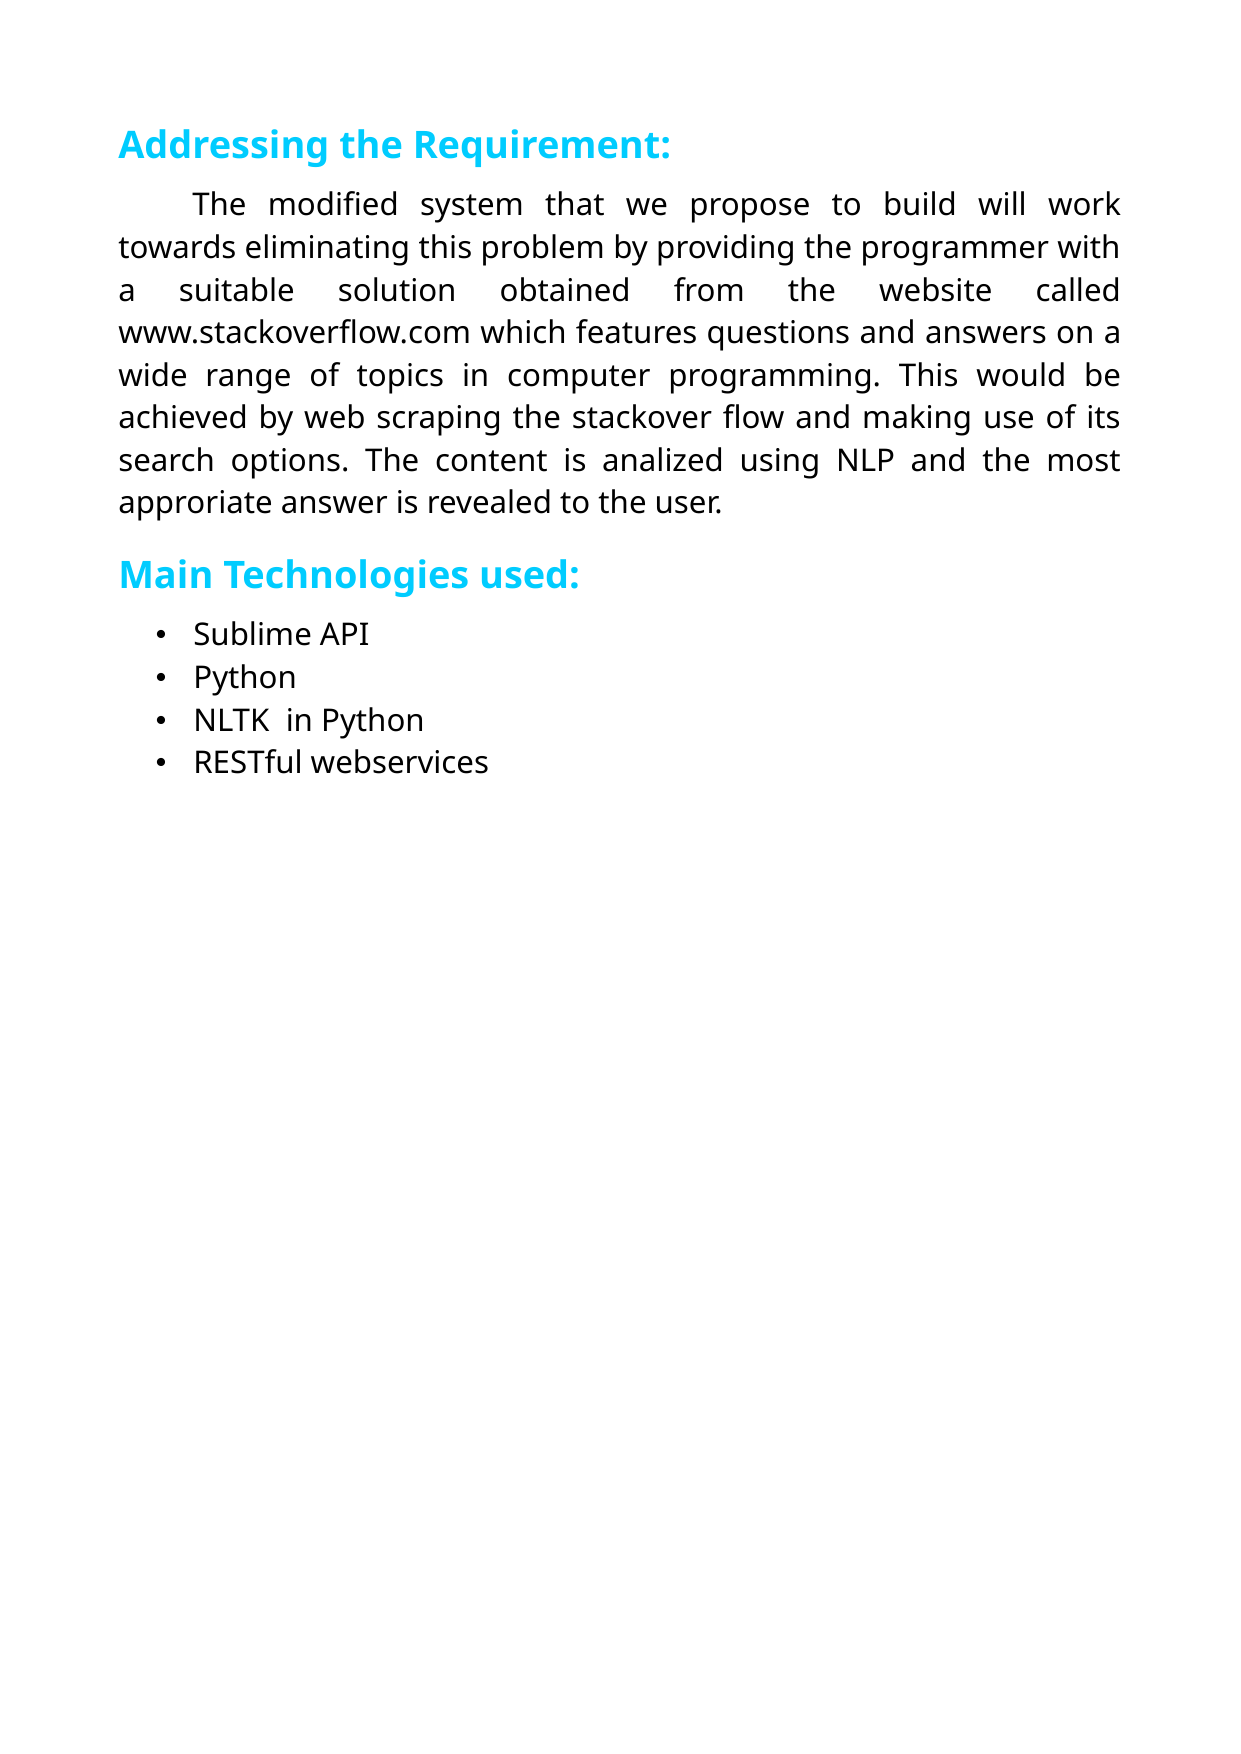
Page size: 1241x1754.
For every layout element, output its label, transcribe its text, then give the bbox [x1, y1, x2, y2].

list NLTK in Python [156, 697, 1122, 740]
list Sublime API [156, 612, 1122, 655]
subtitle Addressing the Requirement: [118, 118, 1122, 170]
list RESTful webservices [156, 740, 1122, 783]
list Python [156, 655, 1122, 697]
subtitle Main Technologies used: [118, 548, 1122, 600]
text The modified system that we propose to build will work towards eliminating this problem by providing the programmer with a suitable solution obtained from the website called www.stackoverflow.com which features questions and answers on a wide range of topics in computer programming. This would be achieved by web scraping the stackover flow and making use of its search options. The content is analized using NLP and the most approriate answer is revealed to the user. [118, 182, 1122, 523]
